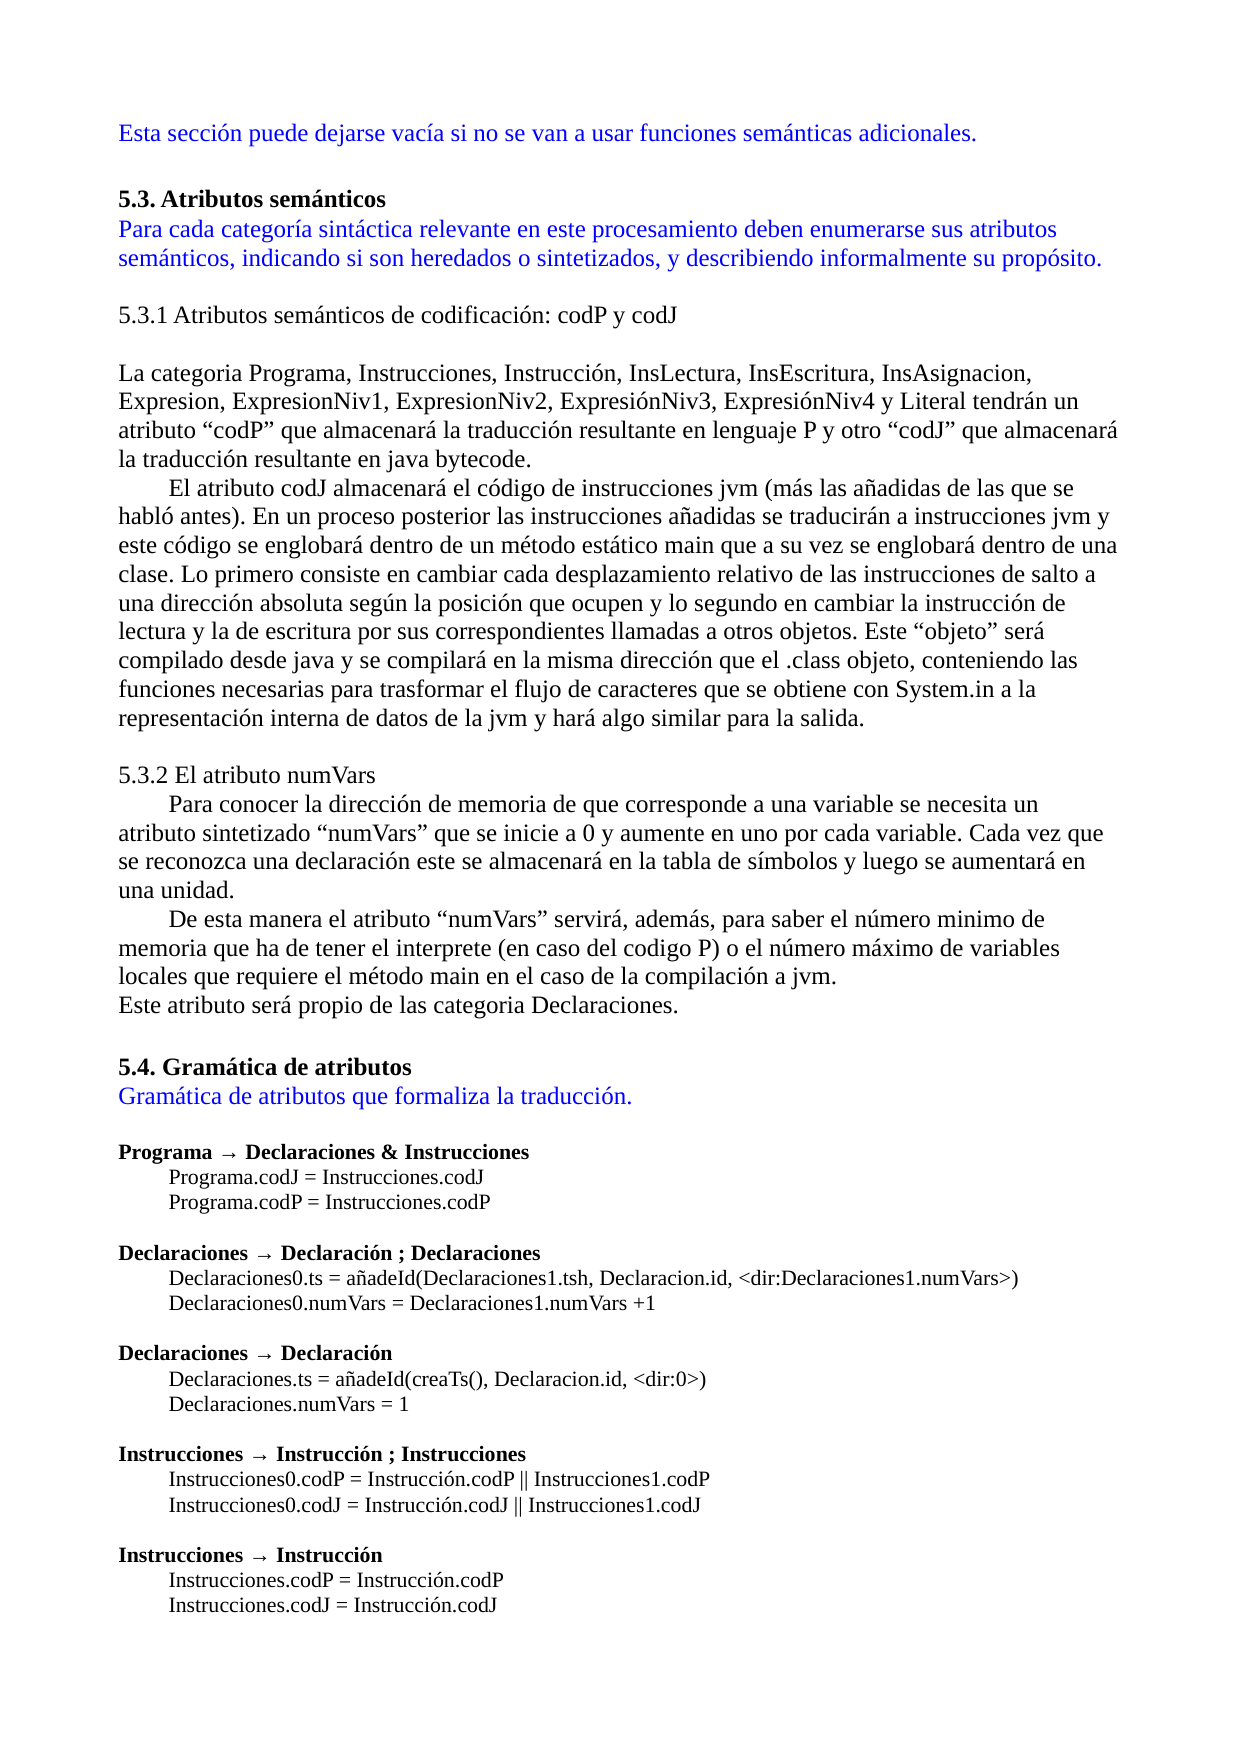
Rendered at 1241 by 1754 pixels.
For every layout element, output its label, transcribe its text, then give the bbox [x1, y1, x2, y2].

text Declaraciones.numVars = 1 [118, 1391, 1122, 1416]
text Gramática de atributos que formaliza la traducción. [118, 1081, 1122, 1110]
text Para cada categoría sintáctica relevante en este procesamiento deben enumerarse sus atributos semánticos, indicando si son heredados o sintetizados, y describiendo informalmente su propósito. [118, 214, 1122, 271]
text Programa → Declaraciones & Instrucciones [118, 1139, 1122, 1164]
text Este atributo será propio de las categoria Declaraciones. [118, 990, 1122, 1019]
text Instrucciones.codJ = Instrucción.codJ [118, 1592, 1122, 1618]
text Declaraciones.ts = añadeId(creaTs(), Declaracion.id, <dir:0>) [118, 1366, 1122, 1391]
text Para conocer la dirección de memoria de que corresponde a una variable se necesita un atributo sintetizado “numVars” que se inicie a 0 y aumente en uno por cada variable. Cada vez que se reconozca una declaración este se almacenará en la tabla de símbolos y luego se aumentará en una unidad. [118, 789, 1122, 904]
text 5.3. Atributos semánticos [118, 180, 1122, 214]
text El atributo codJ almacenará el código de instrucciones jvm (más las añadidas de las que se habló antes). En un proceso posterior las instrucciones añadidas se traducirán a instrucciones jvm y este código se englobará dentro de un método estático main que a su vez se englobará dentro de una clase. Lo primero consiste en cambiar cada desplazamiento relativo de las instrucciones de salto a una dirección absoluta según la posición que ocupen y lo segundo en cambiar la instrucción de lectura y la de escritura por sus correspondientes llamadas a otros objetos. Este “objeto” será compilado desde java y se compilará en la misma dirección que el .class objeto, conteniendo las funciones necesarias para trasformar el flujo de caracteres que se obtiene con System.in a la representación interna de datos de la jvm y hará algo similar para la salida. [118, 473, 1122, 731]
text Programa.codP = Instrucciones.codP [118, 1189, 1122, 1214]
text Declaraciones → Declaración [118, 1340, 1122, 1366]
text 5.3.2 El atributo numVars [118, 760, 1122, 789]
text La categoria Programa, Instrucciones, Instrucción, InsLectura, InsEscritura, InsAsignacion, Expresion, ExpresionNiv1, ExpresionNiv2, ExpresiónNiv3, ExpresiónNiv4 y Literal tendrán un atributo “codP” que almacenará la traducción resultante en lenguaje P y otro “codJ” que almacenará la traducción resultante en java bytecode. [118, 358, 1122, 473]
text Programa.codJ = Instrucciones.codJ [118, 1164, 1122, 1189]
text Declaraciones0.ts = añadeId(Declaraciones1.tsh, Declaracion.id, <dir:Declaraciones1.numVars>) [118, 1265, 1122, 1290]
text 5.3.1 Atributos semánticos de codificación: codP y codJ [118, 300, 1122, 329]
text Instrucciones0.codJ = Instrucción.codJ || Instrucciones1.codJ [118, 1492, 1122, 1517]
text Instrucciones.codP = Instrucción.codP [118, 1567, 1122, 1592]
text Instrucciones0.codP = Instrucción.codP || Instrucciones1.codP [118, 1466, 1122, 1492]
text Esta sección puede dejarse vacía si no se van a usar funciones semánticas adicionales. [118, 118, 1122, 147]
text Instrucciones → Instrucción [118, 1542, 1122, 1567]
text 5.4. Gramática de atributos [118, 1048, 1122, 1081]
text Instrucciones → Instrucción ; Instrucciones [118, 1441, 1122, 1466]
text Declaraciones0.numVars = Declaraciones1.numVars +1 [118, 1290, 1122, 1315]
text Declaraciones → Declaración ; Declaraciones [118, 1239, 1122, 1265]
text De esta manera el atributo “numVars” servirá, además, para saber el número minimo de memoria que ha de tener el interprete (en caso del codigo P) o el número máximo de variables locales que requiere el método main en el caso de la compilación a jvm. [118, 904, 1122, 990]
